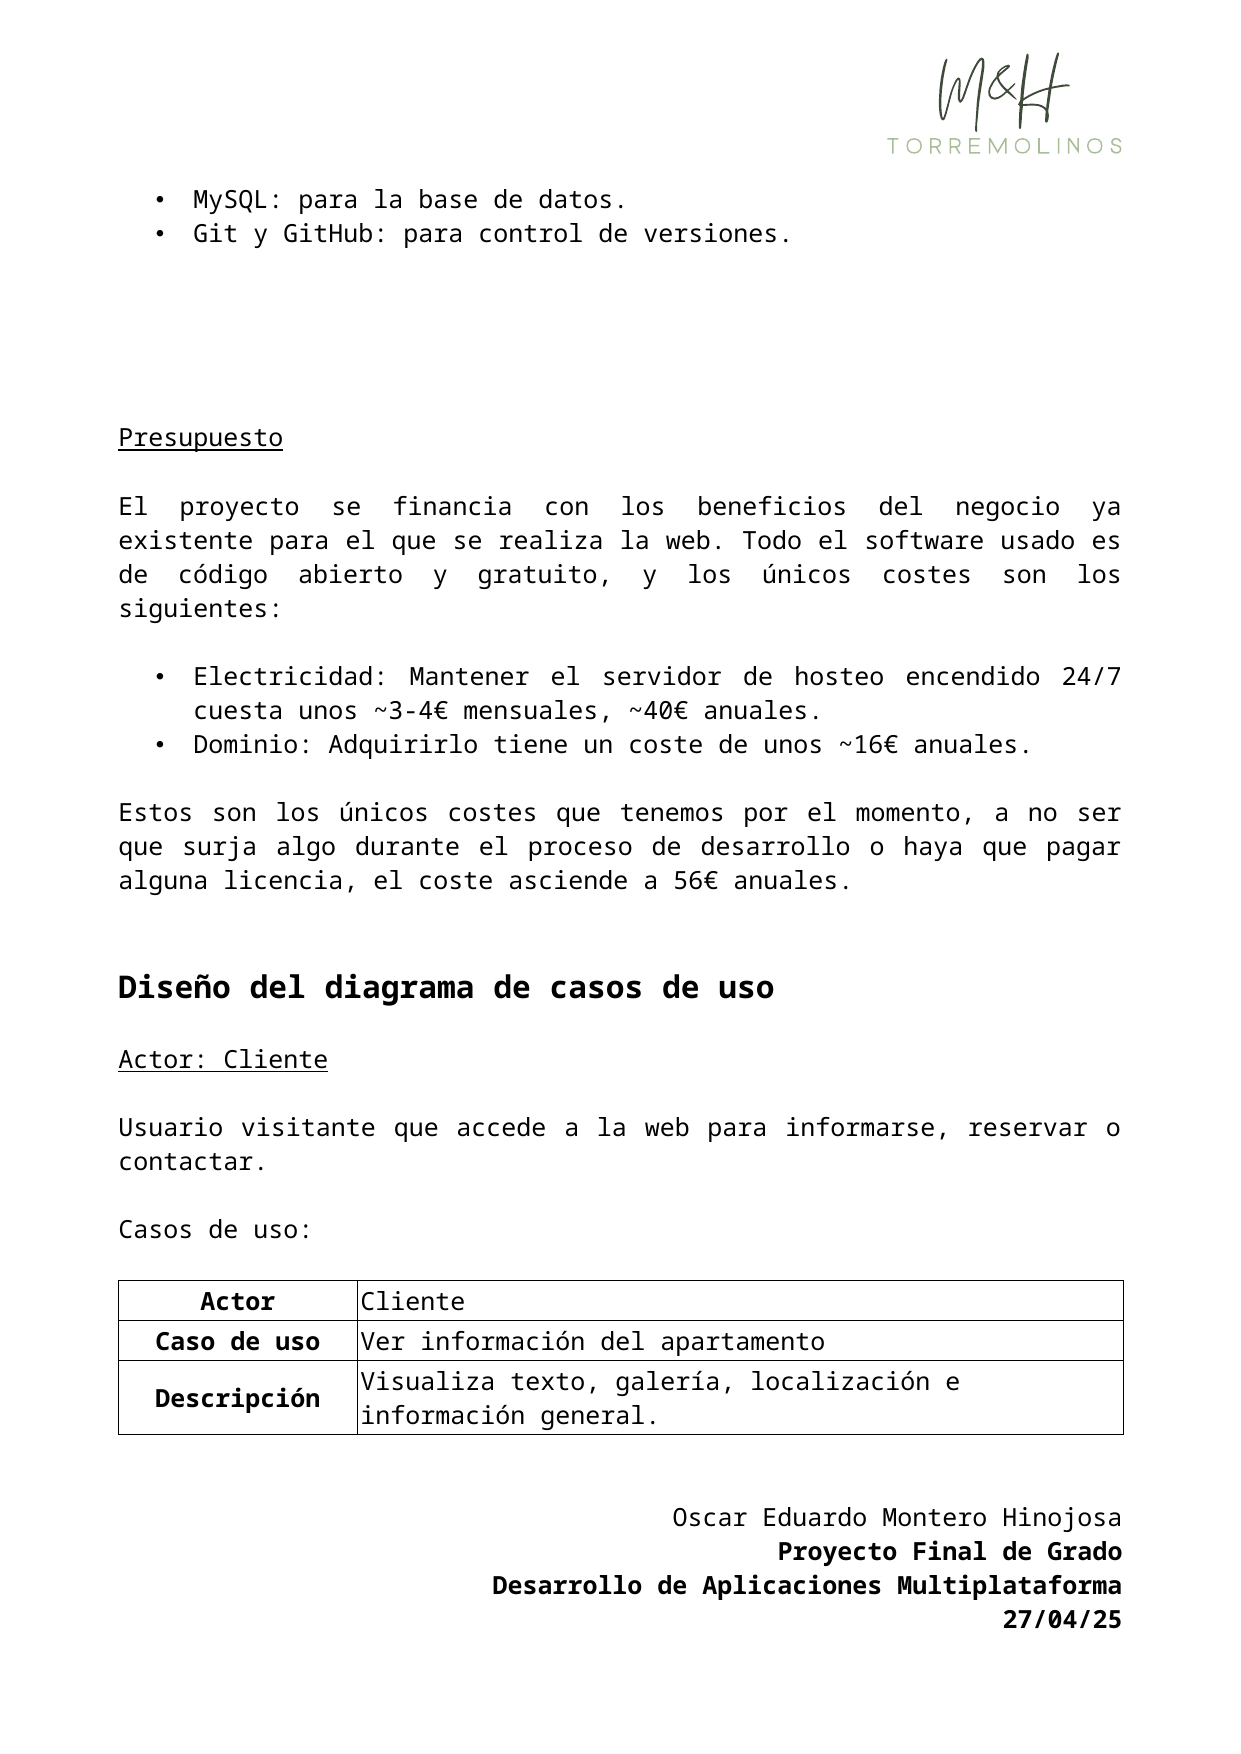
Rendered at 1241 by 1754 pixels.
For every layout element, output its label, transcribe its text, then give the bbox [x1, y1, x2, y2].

table_cell Visualiza texto, galería, localización e información general. [358, 1361, 1123, 1434]
table_header Cliente [358, 1281, 1123, 1320]
text Diseño del diagrama de casos de uso [118, 965, 1122, 1008]
text Presupuesto [118, 420, 1122, 454]
table_cell Descripción [119, 1361, 357, 1434]
text Casos de uso: [118, 1212, 1122, 1246]
table_header Actor [119, 1281, 357, 1320]
text El proyecto se financia con los beneficios del negocio ya existente para el que se realiza la web. Todo el software usado es de código abierto y gratuito, y los únicos costes son los siguientes: [118, 488, 1122, 624]
list Electricidad: Mantener el servidor de hosteo encendido 24/7 cuesta unos ~3-4€ mensuales, ~40€ anuales. [156, 658, 1122, 727]
text Actor: Cliente [118, 1042, 1122, 1076]
list MySQL: para la base de datos. [156, 182, 1122, 216]
text Usuario visitante que accede a la web para informarse, reservar o contactar. [118, 1110, 1122, 1178]
list Dominio: Adquirirlo tiene un coste de unos ~16€ anuales. [156, 727, 1122, 761]
list Git y GitHub: para control de versiones. [156, 216, 1122, 250]
text Estos son los únicos costes que tenemos por el momento, a no ser que surja algo durante el proceso de desarrollo o haya que pagar alguna licencia, el coste asciende a 56€ anuales. [118, 795, 1122, 897]
table_cell Ver información del apartamento [358, 1321, 1123, 1360]
table_cell Caso de uso [119, 1321, 357, 1360]
